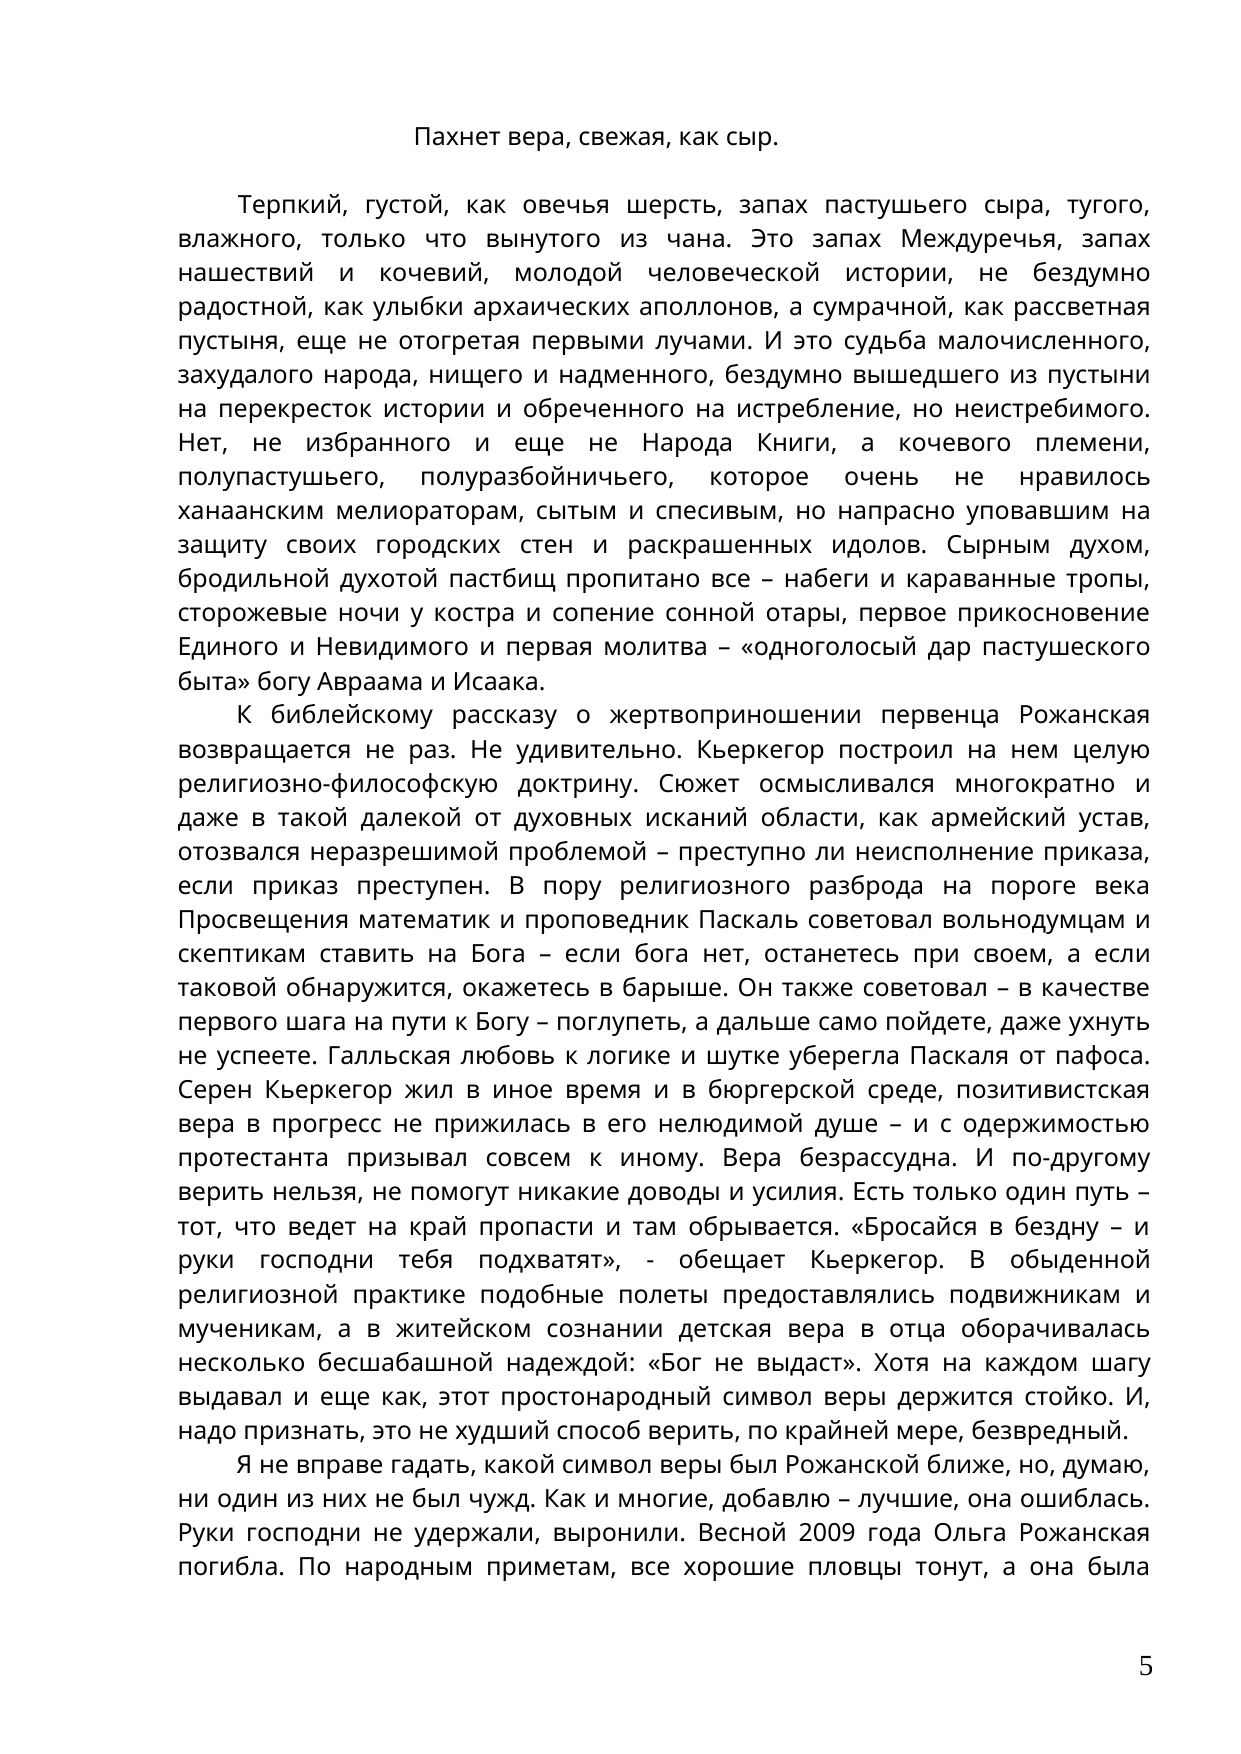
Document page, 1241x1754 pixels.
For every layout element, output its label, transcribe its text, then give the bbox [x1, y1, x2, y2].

text Пахнет вера, свежая, как сыр. [413, 118, 1152, 152]
text Терпкий, густой, как овечья шерсть, запах пастушьего сыра, тугого, влажного, только что вынутого из чана. Это запах Междуречья, запах нашествий и кочевий, молодой человеческой истории, не бездумно радостной, как улыбки архаических аполлонов, а сумрачной, как рассветная пустыня, еще не отогретая первыми лучами. И это судьба малочисленного, захудалого народа, нищего и надменного, бездумно вышедшего из пустыни на перекресток истории и обреченного на истребление, но неистребимого. Нет, не избранного и еще не Народа Книги, а кочевого племени, полупастушьего, полуразбойничьего, которое очень не нравилось ханаанским мелиораторам, сытым и спесивым, но напрасно уповавшим на защиту своих городских стен и раскрашенных идолов. Сырным духом, бродильной духотой пастбищ пропитано все – набеги и караванные тропы, сторожевые ночи у костра и сопение сонной отары, первое прикосновение Единого и Невидимого и первая молитва – «одноголосый дар пастушеского быта» богу Авраама и Исаака. [177, 186, 1152, 697]
text Я не вправе гадать, какой символ веры был Рожанской ближе, но, думаю, ни один из них не был чужд. Как и многие, добавлю – лучшие, она ошиблась. Руки господни не удержали, выронили. Весной 2009 года Ольга Рожанская погибла. По народным приметам, все хорошие пловцы тонут, а она была [177, 1447, 1152, 1583]
text К библейскому рассказу о жертвоприношении первенца Рожанская возвращается не раз. Не удивительно. Кьеркегор построил на нем целую религиозно-философскую доктрину. Сюжет осмысливался многократно и даже в такой далекой от духовных исканий области, как армейский устав, отозвался неразрешимой проблемой – преступно ли неисполнение приказа, если приказ преступен. В пору религиозного разброда на пороге века Просвещения математик и проповедник Паскаль советовал вольнодумцам и скептикам ставить на Бога – если бога нет, останетесь при своем, а если таковой обнаружится, окажетесь в барыше. Он также советовал – в качестве первого шага на пути к Богу – поглупеть, а дальше само пойдете, даже ухнуть не успеете. Галльская любовь к логике и шутке уберегла Паскаля от пафоса. Серен Кьеркегор жил в иное время и в бюргерской среде, позитивистская вера в прогресс не прижилась в его нелюдимой душе – и с одержимостью протестанта призывал совсем к иному. Вера безрассудна. И по-другому верить нельзя, не помогут никакие доводы и усилия. Есть только один путь – тот, что ведет на край пропасти и там обрывается. «Бросайся в бездну – и руки господни тебя подхватят», - обещает Кьеркегор. В обыденной религиозной практике подобные полеты предоставлялись подвижникам и мученикам, а в житейском сознании детская вера в отца оборачивалась несколько бесшабашной надеждой: «Бог не выдаст». Хотя на каждом шагу выдавал и еще как, этот простонародный символ веры держится стойко. И, надо признать, это не худший способ верить, по крайней мере, безвредный. [177, 697, 1152, 1447]
